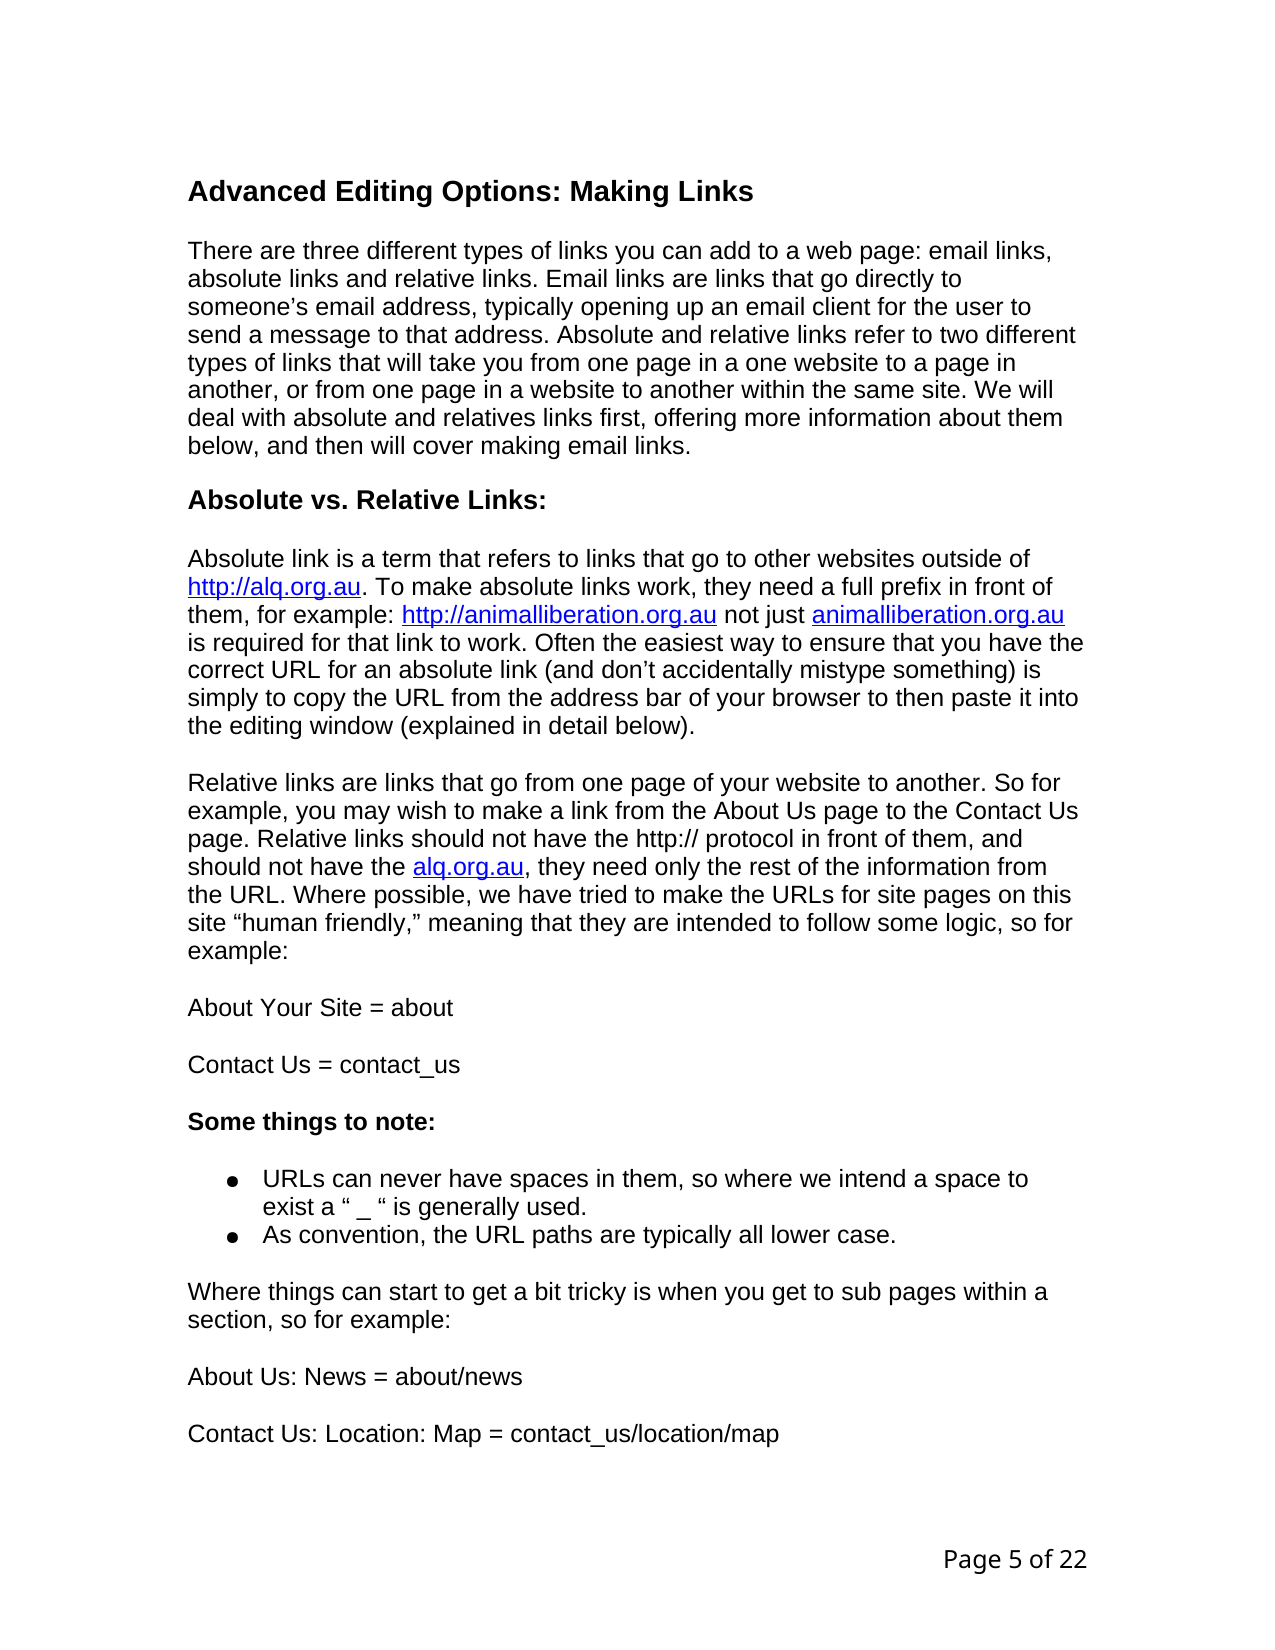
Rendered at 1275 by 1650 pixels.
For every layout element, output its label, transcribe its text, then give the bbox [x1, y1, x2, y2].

text Where things can start to get a bit tricky is when you get to sub pages within a section, so for example: [187, 1278, 1087, 1334]
text There are three different types of links you can add to a web page: email links, absolute links and relative links. Email links are links that go directly to someone’s email address, typically opening up an email client for the user to send a message to that address. Absolute and relative links refer to two different types of links that will take you from one page in a one website to a page in another, or from one page in a website to another within the same site. We will deal with absolute and relatives links first, offering more information about them below, and then will cover making email links. [187, 237, 1087, 460]
list As convention, the URL paths are typically all lower case. [225, 1221, 1087, 1249]
subtitle Absolute vs. Relative Links: [187, 485, 1087, 515]
text About Your Site = about [187, 994, 1087, 1022]
text Absolute link is a term that refers to links that go to other websites outside of http://alq.org.au. To make absolute links work, they need a full prefix in front of them, for example: http://animalliberation.org.au not just animalliberation.org.au is required for that link to work. Often the easiest way to ensure that you have the correct URL for an absolute link (and don’t accidentally mistype something) is simply to copy the URL from the address bar of your browser to then paste it into the editing window (explained in detail below). [187, 544, 1087, 740]
list URLs can never have spaces in them, so where we intend a space to exist a “ _ “ is generally used. [225, 1165, 1087, 1221]
subtitle Advanced Editing Options: Making Links [187, 175, 1087, 208]
text Relative links are links that go from one page of your website to another. So for example, you may wish to make a link from the About Us page to the Contact Us page. Relative links should not have the http:// protocol in front of them, and should not have the alq.org.au, they need only the rest of the information from the URL. Where possible, we have tried to make the URLs for site pages on this site “human friendly,” meaning that they are intended to follow some logic, so for example: [187, 769, 1087, 964]
text Contact Us = contact_us [187, 1051, 1087, 1079]
text Some things to note: [187, 1108, 1087, 1136]
text Contact Us: Location: Map = contact_us/location/map [187, 1420, 1087, 1448]
text About Us: News = about/news [187, 1363, 1087, 1391]
